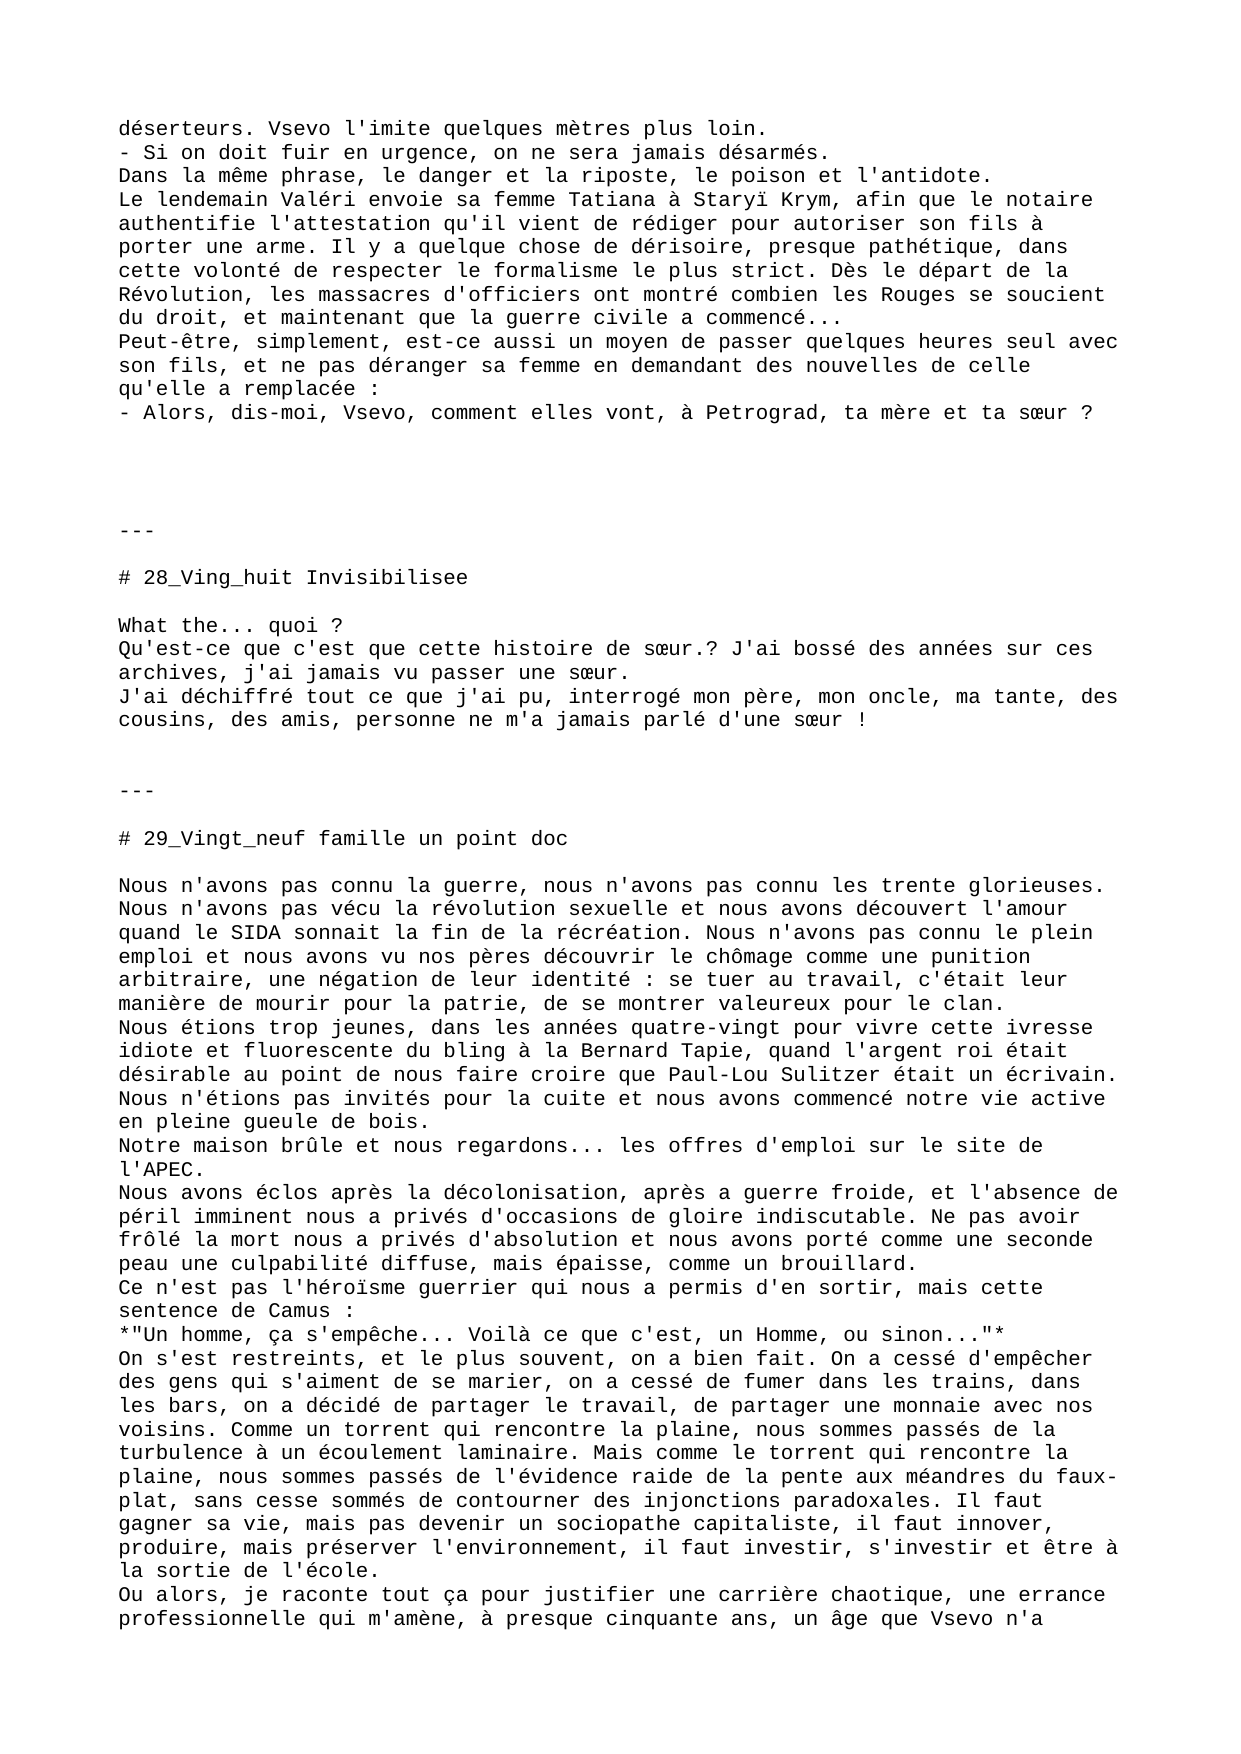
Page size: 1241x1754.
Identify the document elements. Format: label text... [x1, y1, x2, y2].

text What the... quoi ? [118, 615, 1122, 638]
text - Alors, dis-moi, Vsevo, comment elles vont, à Petrograd, ta mère et ta sœur ? [118, 402, 1122, 426]
text J'ai déchiffré tout ce que j'ai pu, interrogé mon père, mon oncle, ma tante, des cousins, des amis, personne ne m'a jamais parlé d'une sœur ! [118, 686, 1122, 733]
text Le lendemain Valéri envoie sa femme Tatiana à Staryï Krym, afin que le notaire authentifie l'attestation qu'il vient de rédiger pour autoriser son fils à porter une arme. Il y a quelque chose de dérisoire, presque pathétique, dans cette volonté de respecter le formalisme le plus strict. Dès le départ de la Révolution, les massacres d'officiers ont montré combien les Rouges se soucient du droit, et maintenant que la guerre civile a commencé... [118, 189, 1122, 331]
text Ou alors, je raconte tout ça pour justifier une carrière chaotique, une errance professionnelle qui m'amène, à presque cinquante ans, un âge que Vsevo n'a [118, 1584, 1122, 1631]
text Ce n'est pas l'héroïsme guerrier qui nous a permis d'en sortir, mais cette sentence de Camus : [118, 1277, 1122, 1324]
text Qu'est-ce que c'est que cette histoire de sœur.? J'ai bossé des années sur ces archives, j'ai jamais vu passer une sœur. [118, 638, 1122, 686]
text --- [118, 520, 1122, 544]
text --- [118, 780, 1122, 804]
text Nous étions trop jeunes, dans les années quatre-vingt pour vivre cette ivresse idiote et fluorescente du bling à la Bernard Tapie, quand l'argent roi était désirable au point de nous faire croire que Paul-Lou Sulitzer était un écrivain. Nous n'étions pas invités pour la cuite et nous avons commencé notre vie active en pleine gueule de bois. [118, 1017, 1122, 1135]
text Dans la même phrase, le danger et la riposte, le poison et l'antidote. [118, 165, 1122, 189]
text *"Un homme, ça s'empêche... Voilà ce que c'est, un Homme, ou sinon..."* [118, 1324, 1122, 1348]
text # 28_Ving_huit Invisibilisee [118, 567, 1122, 591]
text Nous n'avons pas connu la guerre, nous n'avons pas connu les trente glorieuses. Nous n'avons pas vécu la révolution sexuelle et nous avons découvert l'amour quand le SIDA sonnait la fin de la récréation. Nous n'avons pas connu le plein emploi et nous avons vu nos pères découvrir le chômage comme une punition arbitraire, une négation de leur identité : se tuer au travail, c'était leur manière de mourir pour la patrie, de se montrer valeureux pour le clan. [118, 875, 1122, 1017]
text déserteurs. Vsevo l'imite quelques mètres plus loin. [118, 118, 1122, 142]
text Nous avons éclos après la décolonisation, après a guerre froide, et l'absence de péril imminent nous a privés d'occasions de gloire indiscutable. Ne pas avoir frôlé la mort nous a privés d'absolution et nous avons porté comme une seconde peau une culpabilité diffuse, mais épaisse, comme un brouillard. [118, 1182, 1122, 1277]
text - Si on doit fuir en urgence, on ne sera jamais désarmés. [118, 142, 1122, 165]
text On s'est restreints, et le plus souvent, on a bien fait. On a cessé d'empêcher des gens qui s'aiment de se marier, on a cessé de fumer dans les trains, dans les bars, on a décidé de partager le travail, de partager une monnaie avec nos voisins. Comme un torrent qui rencontre la plaine, nous sommes passés de la turbulence à un écoulement laminaire. Mais comme le torrent qui rencontre la plaine, nous sommes passés de l'évidence raide de la pente aux méandres du faux-plat, sans cesse sommés de contourner des injonctions paradoxales. Il faut gagner sa vie, mais pas devenir un sociopathe capitaliste, il faut innover, produire, mais préserver l'environnement, il faut investir, s'investir et être à la sortie de l'école. [118, 1348, 1122, 1584]
text Peut-être, simplement, est-ce aussi un moyen de passer quelques heures seul avec son fils, et ne pas déranger sa femme en demandant des nouvelles de celle qu'elle a remplacée : [118, 331, 1122, 402]
text Notre maison brûle et nous regardons... les offres d'emploi sur le site de l'APEC. [118, 1135, 1122, 1182]
text # 29_Vingt_neuf famille un point doc [118, 827, 1122, 851]
